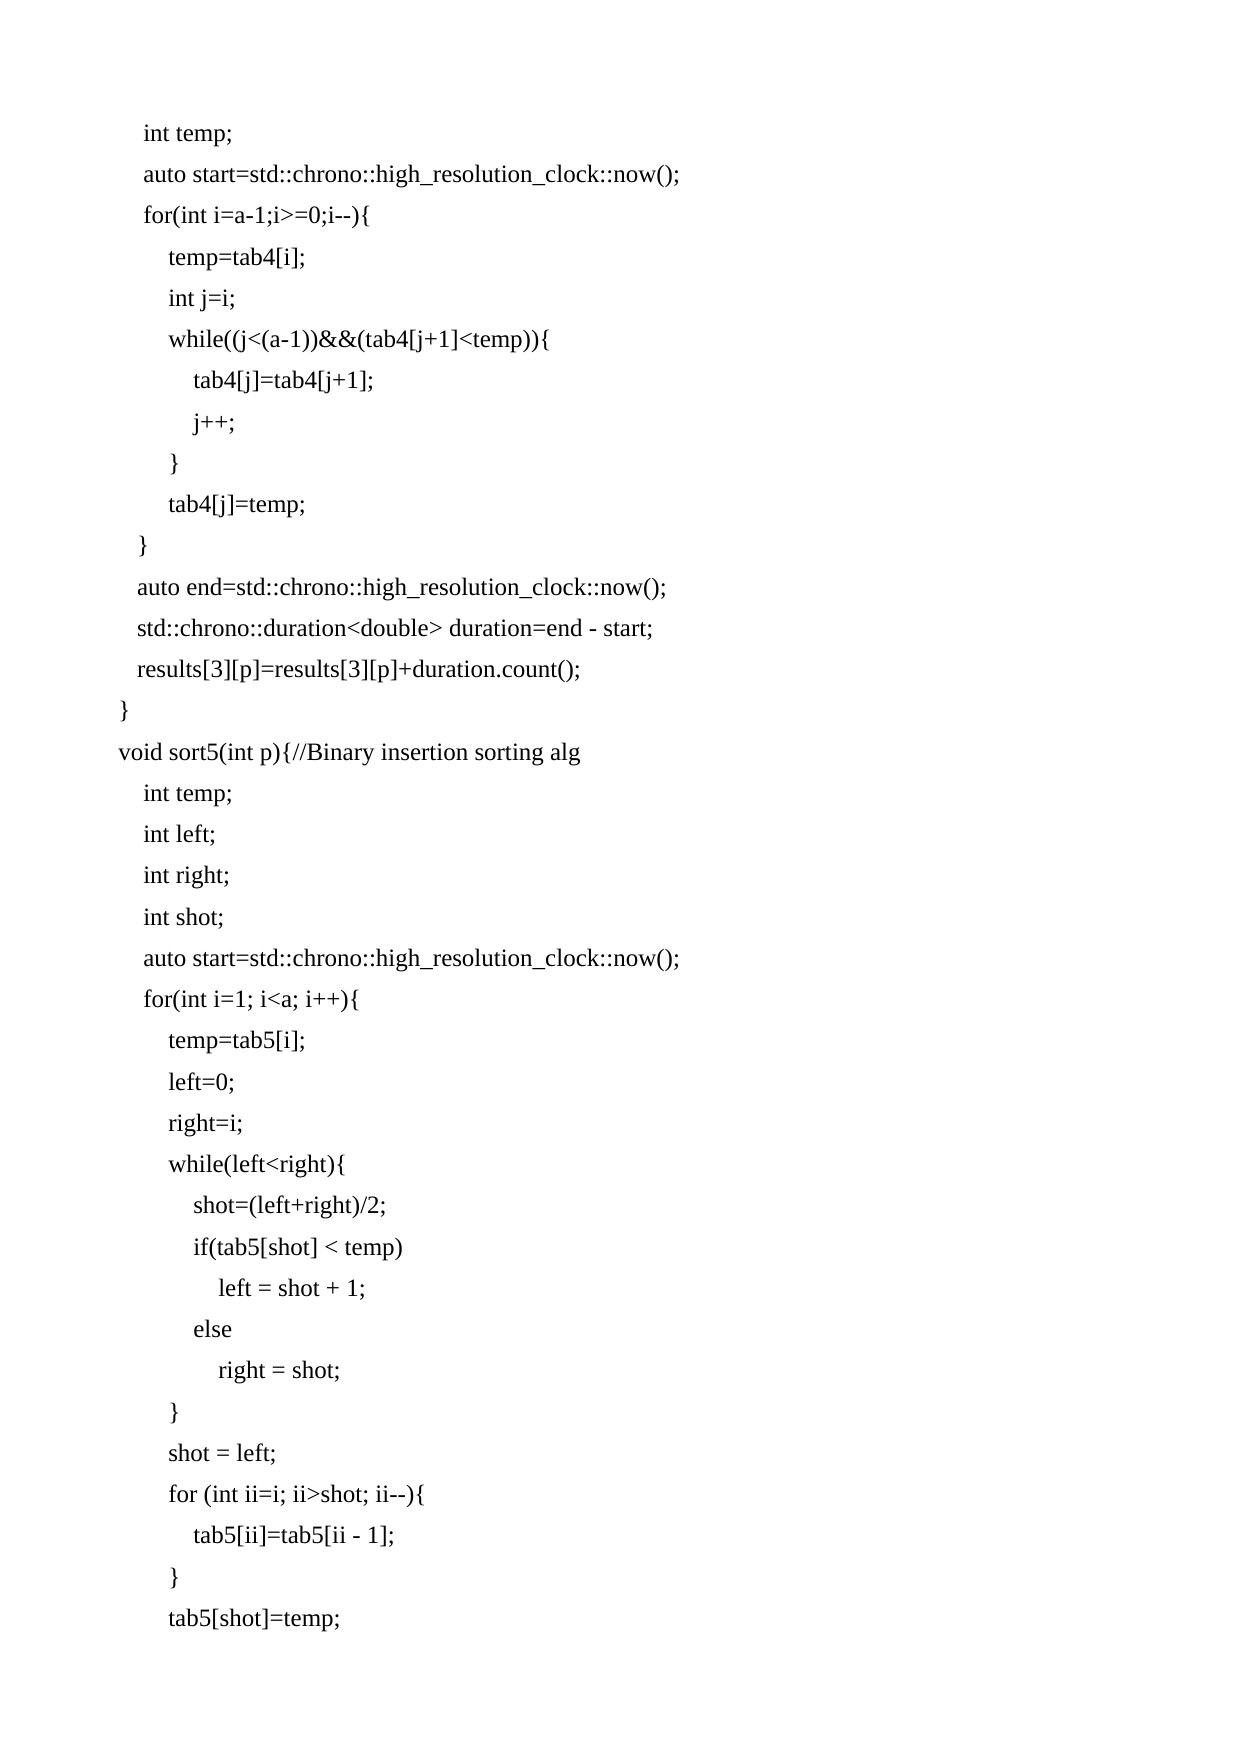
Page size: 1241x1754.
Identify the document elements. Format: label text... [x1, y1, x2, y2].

text int right; [118, 861, 1122, 889]
text while((j<(a-1))&&(tab4[j+1]<temp)){ [118, 324, 1122, 353]
text right = shot; [118, 1356, 1122, 1384]
text } [118, 696, 1122, 724]
text } [118, 448, 1122, 477]
text for(int i=1; i<a; i++){ [118, 984, 1122, 1013]
text for (int ii=i; ii>shot; ii--){ [118, 1479, 1122, 1508]
text for(int i=a-1;i>=0;i--){ [118, 201, 1122, 229]
text int left; [118, 819, 1122, 848]
text auto end=std::chrono::high_resolution_clock::now(); [118, 572, 1122, 601]
text shot = left; [118, 1438, 1122, 1467]
text auto start=std::chrono::high_resolution_clock::now(); [118, 943, 1122, 972]
text int temp; [118, 118, 1122, 147]
text if(tab5[shot] < temp) [118, 1232, 1122, 1261]
text } [118, 1562, 1122, 1591]
text temp=tab5[i]; [118, 1026, 1122, 1054]
text shot=(left+right)/2; [118, 1191, 1122, 1219]
text right=i; [118, 1108, 1122, 1137]
text } [118, 531, 1122, 559]
text left = shot + 1; [118, 1273, 1122, 1302]
text void sort5(int p){//Binary insertion sorting alg [118, 737, 1122, 766]
text int temp; [118, 778, 1122, 807]
text temp=tab4[i]; [118, 242, 1122, 271]
text } [118, 1397, 1122, 1426]
text tab4[j]=tab4[j+1]; [118, 366, 1122, 394]
text while(left<right){ [118, 1149, 1122, 1178]
text tab4[j]=temp; [118, 489, 1122, 518]
text std::chrono::duration<double> duration=end - start; [118, 613, 1122, 642]
text tab5[shot]=temp; [118, 1603, 1122, 1632]
text int j=i; [118, 283, 1122, 312]
text left=0; [118, 1067, 1122, 1096]
text results[3][p]=results[3][p]+duration.count(); [118, 654, 1122, 683]
text j++; [118, 407, 1122, 436]
text auto start=std::chrono::high_resolution_clock::now(); [118, 159, 1122, 188]
text else [118, 1314, 1122, 1343]
text int shot; [118, 902, 1122, 931]
text tab5[ii]=tab5[ii - 1]; [118, 1521, 1122, 1549]
